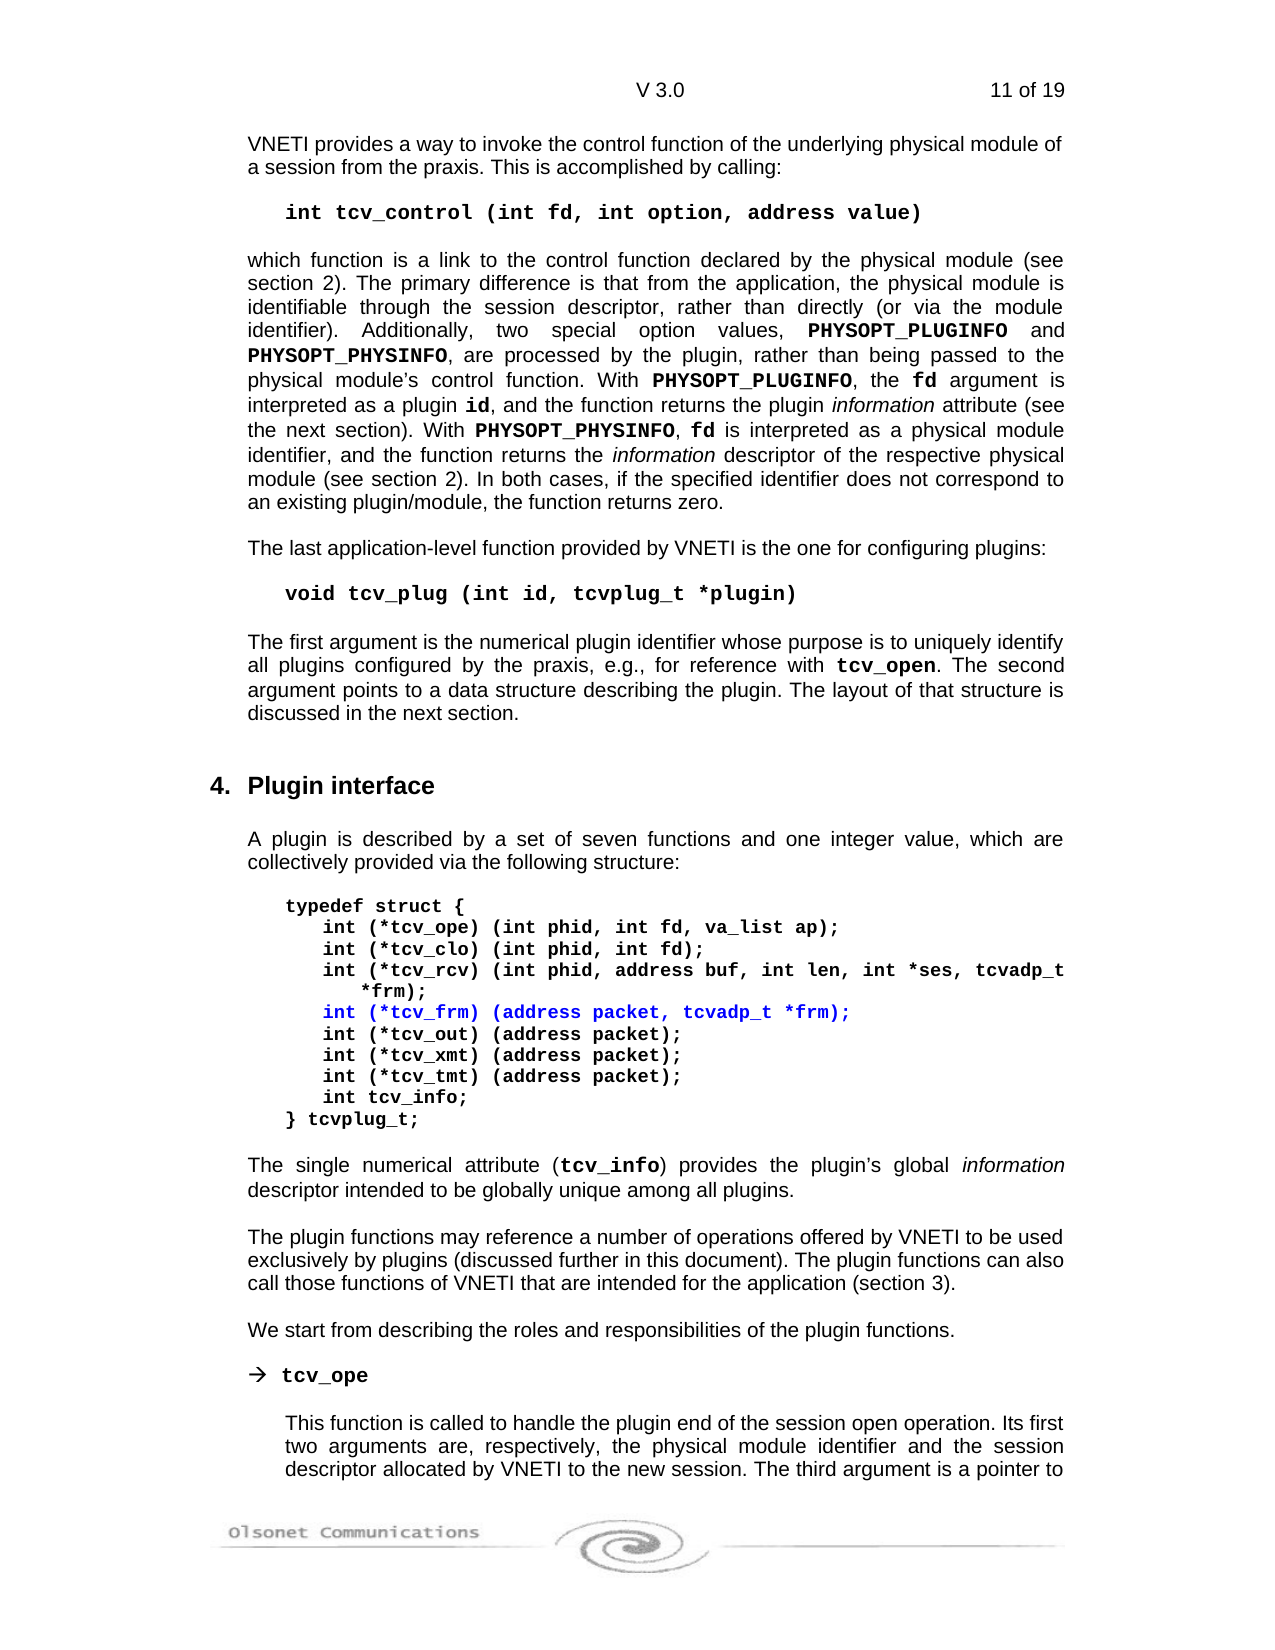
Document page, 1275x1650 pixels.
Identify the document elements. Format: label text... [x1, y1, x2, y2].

text int tcv_info; [322, 1088, 1065, 1109]
text int (*tcv_xmt) (address packet); [322, 1046, 1065, 1067]
text The single numerical attribute (tcv_info) provides the plugin’s global information descriptor intended to be globally unique among all plugins. [247, 1154, 1065, 1202]
text which function is a link to the control function declared by the physical module (see section 2). The primary difference is that from the application, the physical module is identifiable through the session descriptor, rather than directly (or via the module identifier). Additionally, two special option values, PHYSOPT_PLUGINFO and PHYSOPT_PHYSINFO, are processed by the plugin, rather than being passed to the physical module’s control function. With PHYSOPT_PLUGINFO, the fd argument is interpreted as a plugin id, and the function returns the plugin information attribute (see the next section). With PHYSOPT_PHYSINFO, fd is interpreted as a physical module identifier, and the function returns the information descriptor of the respective physical module (see section 2). In both cases, if the specified identifier does not correspond to an existing plugin/module, the function returns zero. [247, 249, 1065, 514]
text int (*tcv_frm) (address packet, tcvadp_t *frm); [322, 1003, 1065, 1024]
picture [210, 1504, 1065, 1596]
text  tcv_ope [247, 1365, 1065, 1388]
text We start from describing the roles and responsibilities of the plugin functions. [247, 1318, 1065, 1341]
text int (*tcv_rcv) (int phid, address buf, int len, int *ses, tcvadp_t *frm); [322, 961, 1065, 1003]
text int (*tcv_clo) (int phid, int fd); [322, 939, 1065, 961]
text int (*tcv_out) (address packet); [322, 1024, 1065, 1046]
text VNETI provides a way to invoke the control function of the underlying physical module of a session from the praxis. This is accomplished by calling: [247, 132, 1065, 179]
text The plugin functions may reference a number of operations offered by VNETI to be used exclusively by plugins (discussed further in this document). The plugin functions can also call those functions of VNETI that are intended for the application (section 3). [247, 1225, 1065, 1295]
text int (*tcv_tmt) (address packet); [322, 1067, 1065, 1088]
text typedef struct { [285, 897, 1065, 918]
text } tcvplug_t; [285, 1109, 1065, 1131]
subtitle Plugin interface [210, 771, 1065, 799]
text int tcv_control (int fd, int option, address value) [285, 202, 1065, 226]
text A plugin is described by a set of seven functions and one integer value, which are collectively provided via the following structure: [247, 827, 1065, 873]
text The first argument is the numerical plugin identifier whose purpose is to uniquely identify all plugins configured by the praxis, e.g., for reference with tcv_open. The second argument points to a data structure describing the plugin. The layout of that structure is discussed in the next section. [247, 630, 1065, 725]
text This function is called to handle the plugin end of the session open operation. Its first two arguments are, respectively, the physical module identifier and the session descriptor allocated by VNETI to the new session. The third argument is a pointer to [285, 1412, 1065, 1481]
text The last application-level function provided by VNETI is the one for configuring plugins: [247, 537, 1065, 560]
text void tcv_plug (int id, tcvplug_t *plugin) [285, 583, 1065, 607]
text int (*tcv_ope) (int phid, int fd, va_list ap); [322, 918, 1065, 939]
